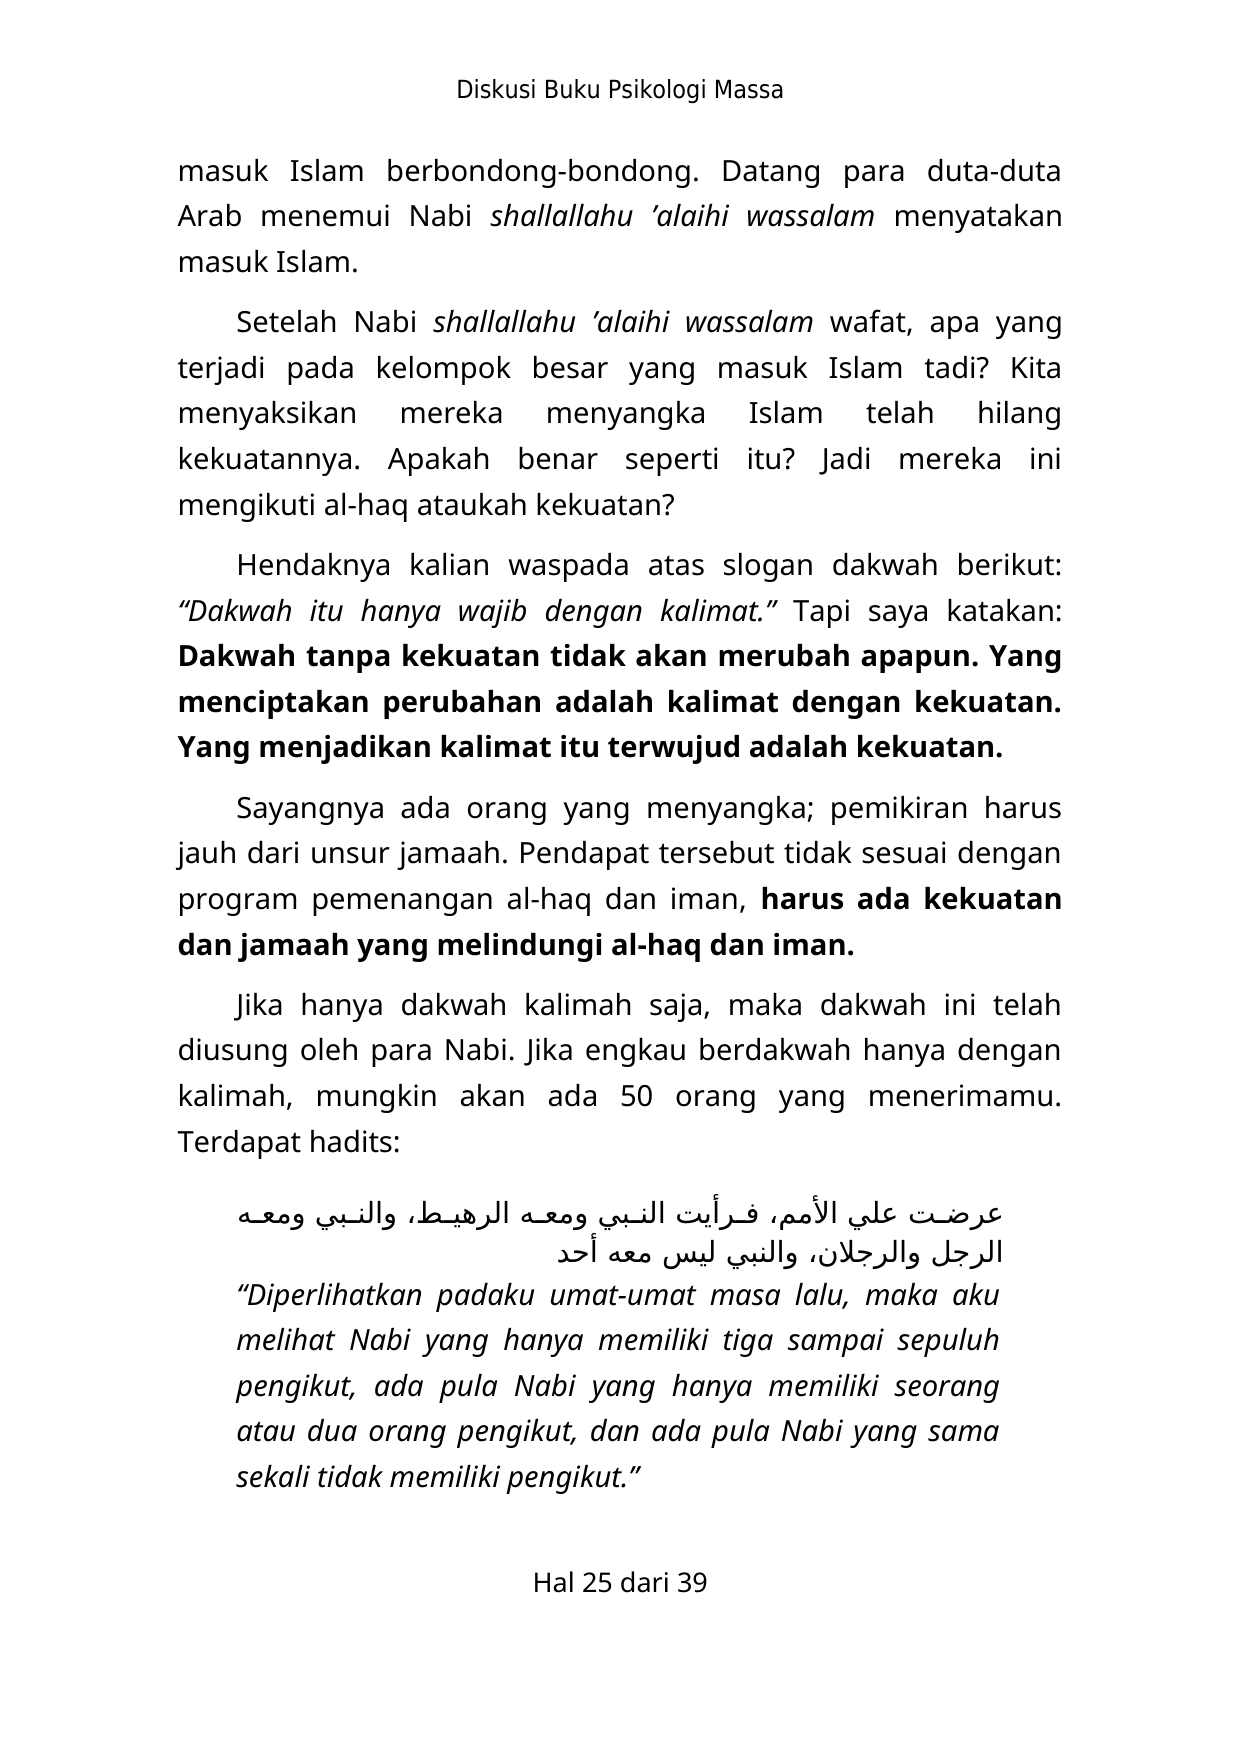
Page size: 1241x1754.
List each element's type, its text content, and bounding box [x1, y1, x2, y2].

text “Diperlihatkan padaku umat-umat masa lalu, maka aku melihat Nabi yang hanya memiliki tiga sampai sepuluh pengikut, ada pula Nabi yang hanya memiliki seorang atau dua orang pengikut, dan ada pula Nabi yang sama sekali tidak memiliki pengikut.” [236, 1274, 1004, 1496]
text Sayangnya ada orang yang menyangka; pemikiran harus jauh dari unsur jamaah. Pendapat tersebut tidak sesuai dengan program pemenangan al-haq dan iman, harus ada kekuatan dan jamaah yang melindungi al-haq dan iman. [177, 787, 1063, 963]
text Hendaknya kalian waspada atas slogan dakwah berikut: “Dakwah itu hanya wajib dengan kalimat.” Tapi saya katakan: Dakwah tanpa kekuatan tidak akan merubah apapun. Yang menciptakan perubahan adalah kalimat dengan kekuatan. Yang menjadikan kalimat itu terwujud adalah kekuatan. [177, 544, 1063, 766]
text masuk Islam berbondong-bondong. Datang para duta-duta Arab menemui Nabi shallallahu ’alaihi wassalam menyatakan masuk Islam. [177, 150, 1063, 281]
text Setelah Nabi shallallahu ’alaihi wassalam wafat, apa yang terjadi pada kelompok besar yang masuk Islam tadi? Kita menyaksikan mereka menyangka Islam telah hilang kekuatannya. Apakah benar seperti itu? Jadi mereka ini mengikuti al-haq ataukah kekuatan? [177, 301, 1063, 524]
text Jika hanya dakwah kalimah saja, maka dakwah ini telah diusung oleh para Nabi. Jika engkau berdakwah hanya dengan kalimah, mungkin akan ada 50 orang yang menerimamu. Terdapat hadits: [177, 984, 1063, 1161]
text عرضت علي الأمم، فرأيت النبي ومعه الرهيط، والنبي ومعه الرجل والرجلان، والنبي ليس معه أحد [236, 1196, 1004, 1269]
